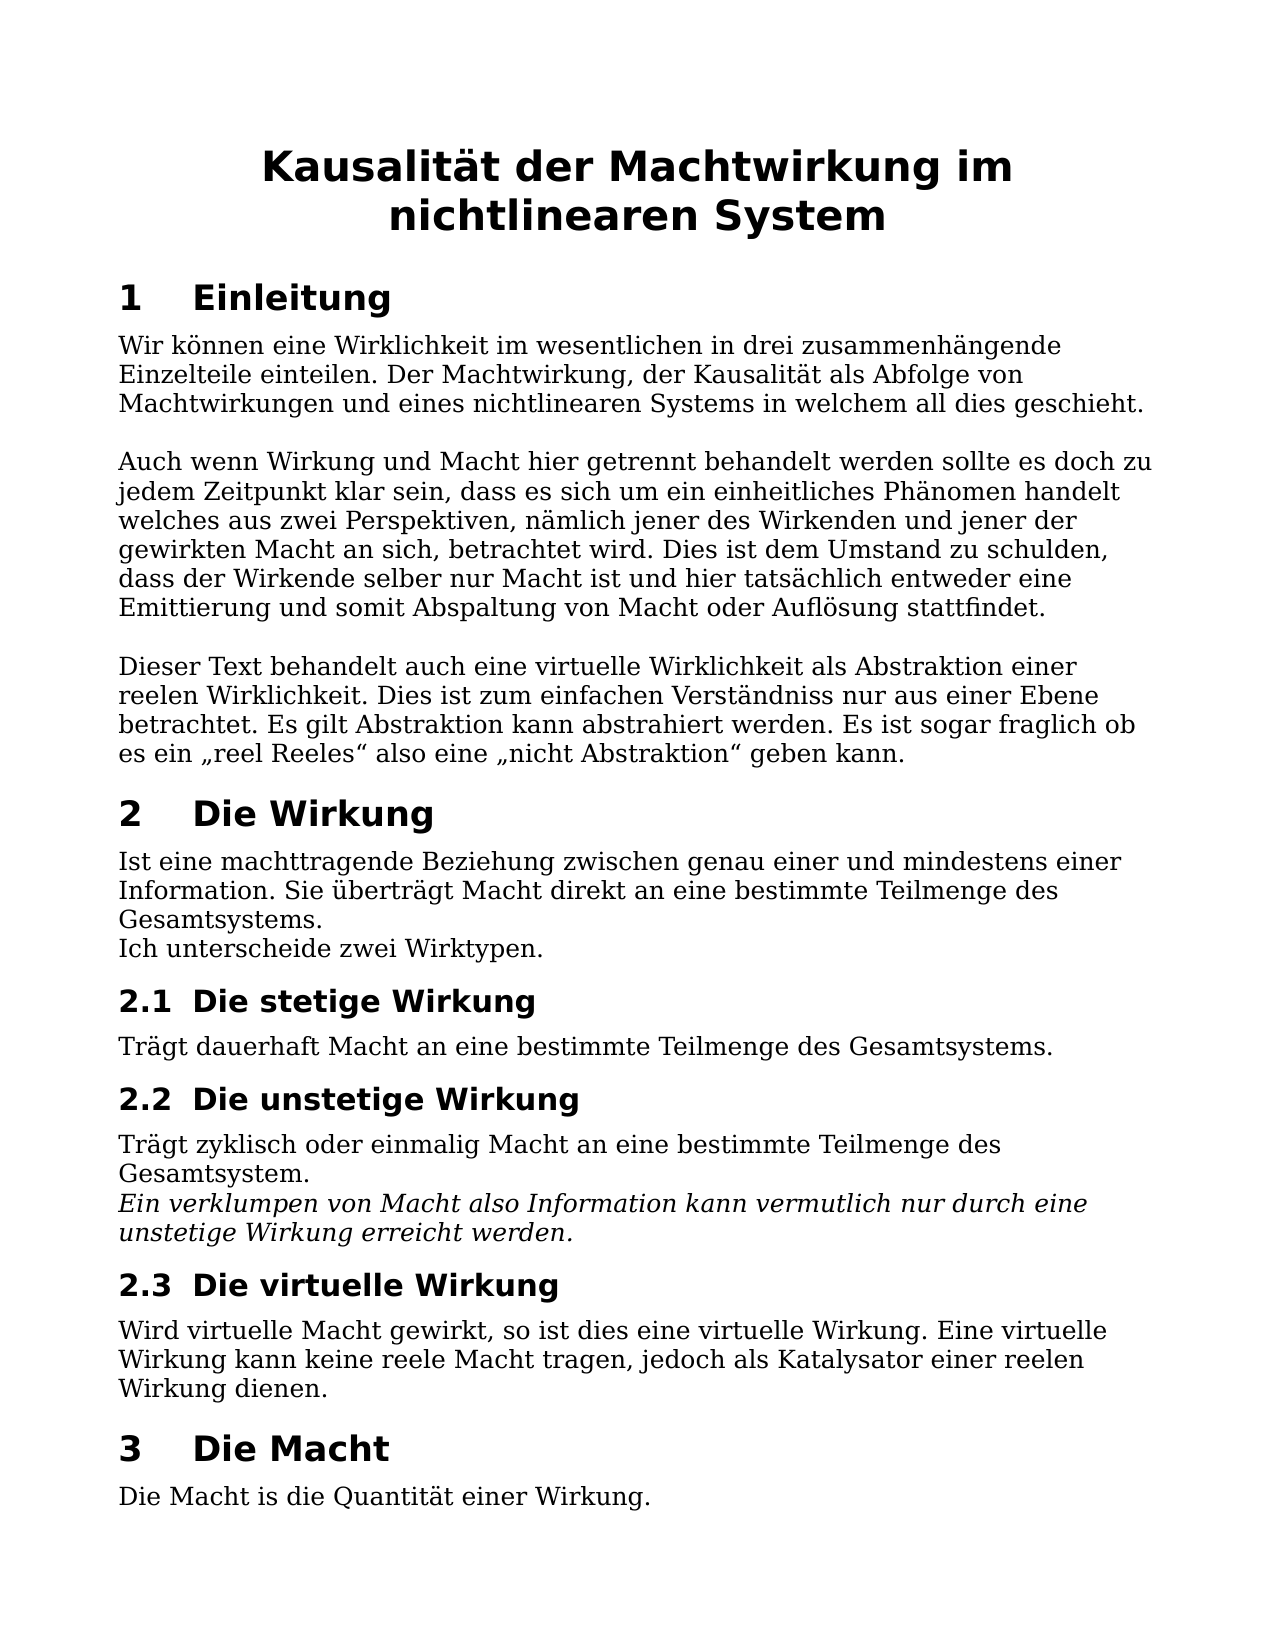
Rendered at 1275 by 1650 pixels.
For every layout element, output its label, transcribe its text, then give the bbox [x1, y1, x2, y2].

text Wir können eine Wirklichkeit im wesentlichen in drei zusammenhängende Einzelteile einteilen. Der Machtwirkung, der Kausalität als Abfolge von Machtwirkungen und eines nichtlinearen Systems in welchem all dies geschieht. [118, 331, 1157, 418]
subtitle Die virtuelle Wirkung [118, 1268, 1157, 1303]
subtitle Die Wirkung [118, 793, 1157, 834]
text Auch wenn Wirkung und Macht hier getrennt behandelt werden sollte es doch zu jedem Zeitpunkt klar sein, dass es sich um ein einheitliches Phänomen handelt welches aus zwei Perspektiven, nämlich jener des Wirkenden und jener der gewirkten Macht an sich, betrachtet wird. Dies ist dem Umstand zu schulden, dass der Wirkende selber nur Macht ist und hier tatsächlich entweder eine Emittierung und somit Abspaltung von Macht oder Auflösung stattfindet. [118, 448, 1157, 623]
subtitle Die stetige Wirkung [118, 984, 1157, 1020]
subtitle Die unstetige Wirkung [118, 1082, 1157, 1118]
text Die Macht is die Quantität einer Wirkung. [118, 1482, 1157, 1511]
text Dieser Text behandelt auch eine virtuelle Wirklichkeit als Abstraktion einer reelen Wirklichkeit. Dies ist zum einfachen Verständniss nur aus einer Ebene betrachtet. Es gilt Abstraktion kann abstrahiert werden. Es ist sogar fraglich ob es ein „reel Reeles“ also eine „nicht Abstraktion“ geben kann. [118, 652, 1157, 768]
text Trägt zyklisch oder einmalig Macht an eine bestimmte Teilmenge des Gesamtsystem. [118, 1130, 1157, 1189]
text Ist eine machttragende Beziehung zwischen genau einer und mindestens einer Information. Sie überträgt Macht direkt an eine bestimmte Teilmenge des Gesamtsystems. [118, 847, 1157, 934]
subtitle Die Macht [118, 1428, 1157, 1469]
text Ein verklumpen von Macht also Information kann vermutlich nur durch eine unstetige Wirkung erreicht werden. [118, 1189, 1157, 1247]
title Kausalität der Machtwirkung im nichtlinearen System [118, 143, 1157, 240]
subtitle Einleitung [118, 278, 1157, 318]
text Wird virtuelle Macht gewirkt, so ist dies eine virtuelle Wirkung. Eine virtuelle Wirkung kann keine reele Macht tragen, jedoch als Katalysator einer reelen Wirkung dienen. [118, 1316, 1157, 1403]
text Ich unterscheide zwei Wirktypen. [118, 934, 1157, 963]
text Trägt dauerhaft Macht an eine bestimmte Teilmenge des Gesamtsystems. [118, 1032, 1157, 1061]
